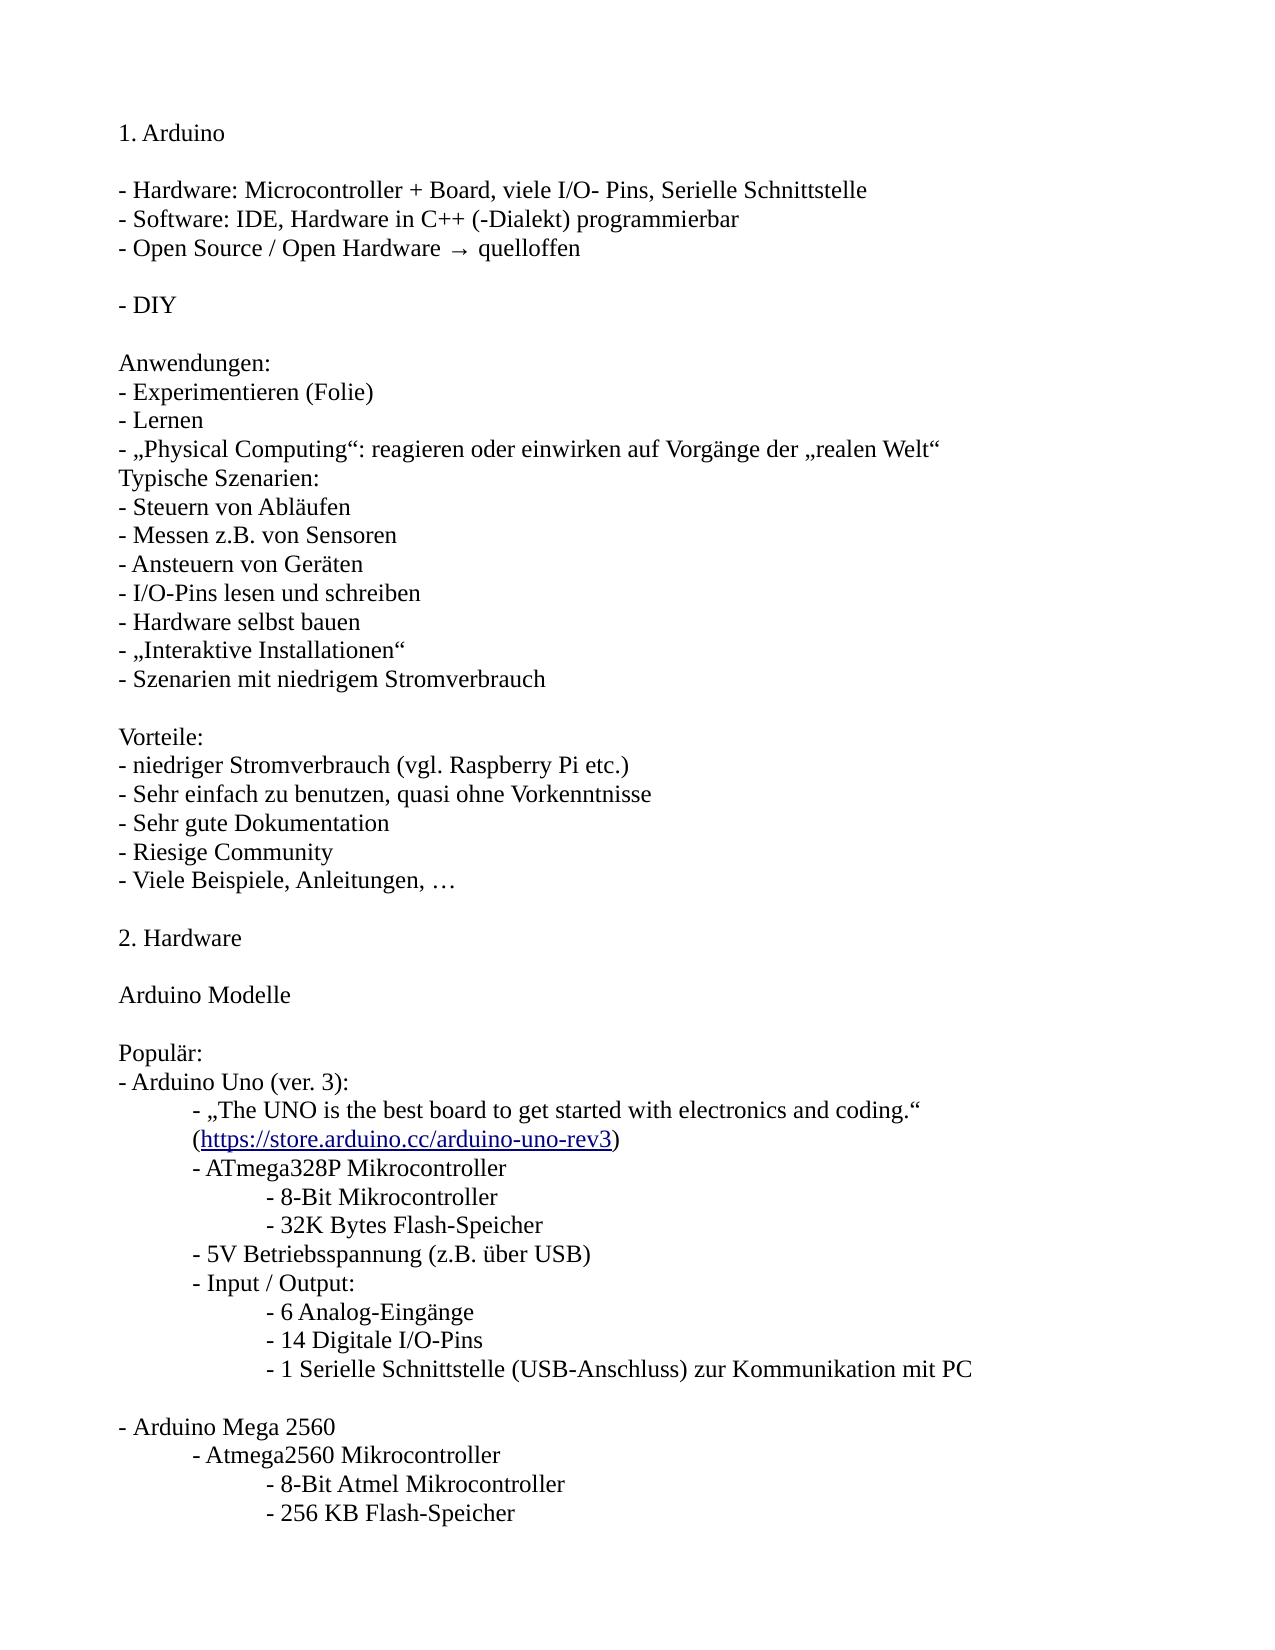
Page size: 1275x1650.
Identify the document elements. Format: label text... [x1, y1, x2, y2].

text - DIY [118, 291, 1157, 319]
text Populär: [118, 1038, 1157, 1067]
text Vorteile: [118, 722, 1157, 751]
text - 1 Serielle Schnittstelle (USB-Anschluss) zur Kommunikation mit PC [266, 1354, 1157, 1383]
text - 256 KB Flash-Speicher [266, 1498, 1157, 1527]
text - ATmega328P Mikrocontroller [192, 1153, 1157, 1182]
text - Open Source / Open Hardware → quelloffen [118, 233, 1157, 262]
text - Atmega2560 Mikrocontroller [192, 1441, 1157, 1469]
text 1. Arduino [118, 118, 1157, 147]
text - Sehr gute Dokumentation [118, 808, 1157, 837]
text - Messen z.B. von Sensoren [118, 521, 1157, 549]
text - Hardware selbst bauen [118, 607, 1157, 636]
text Typische Szenarien: [118, 463, 1157, 492]
text - 32K Bytes Flash-Speicher [266, 1211, 1157, 1239]
text Anwendungen: [118, 348, 1157, 377]
text Arduino Modelle [118, 981, 1157, 1009]
text - Arduino Uno (ver. 3): [118, 1067, 1157, 1096]
text - „Physical Computing“: reagieren oder einwirken auf Vorgänge der „realen Welt“ [118, 434, 1157, 463]
text - I/O-Pins lesen und schreiben [118, 578, 1157, 607]
text - Input / Output: [192, 1268, 1157, 1297]
text - Viele Beispiele, Anleitungen, … [118, 866, 1157, 894]
text - Steuern von Abläufen [118, 492, 1157, 521]
text - 6 Analog-Eingänge [266, 1297, 1157, 1326]
text - Lernen [118, 406, 1157, 434]
text - 14 Digitale I/O-Pins [266, 1326, 1157, 1354]
text - Riesige Community [118, 837, 1157, 866]
text - Sehr einfach zu benutzen, quasi ohne Vorkenntnisse [118, 779, 1157, 808]
text - 8-Bit Atmel Mikrocontroller [266, 1469, 1157, 1498]
text - 5V Betriebsspannung (z.B. über USB) [192, 1239, 1157, 1268]
text - „Interaktive Installationen“ [118, 636, 1157, 664]
text - Software: IDE, Hardware in C++ (-Dialekt) programmierbar [118, 204, 1157, 233]
text - „The UNO is the best board to get started with electronics and coding.“ (https://store.arduino.cc/arduino-uno-rev3) [192, 1096, 1157, 1153]
text - Ansteuern von Geräten [118, 549, 1157, 578]
text - Arduino Mega 2560 [118, 1412, 1157, 1441]
text - Hardware: Microcontroller + Board, viele I/O- Pins, Serielle Schnittstelle [118, 176, 1157, 204]
text - Experimentieren (Folie) [118, 377, 1157, 406]
text - niedriger Stromverbrauch (vgl. Raspberry Pi etc.) [118, 751, 1157, 779]
text - Szenarien mit niedrigem Stromverbrauch [118, 664, 1157, 693]
text - 8-Bit Mikrocontroller [266, 1182, 1157, 1211]
text 2. Hardware [118, 923, 1157, 952]
